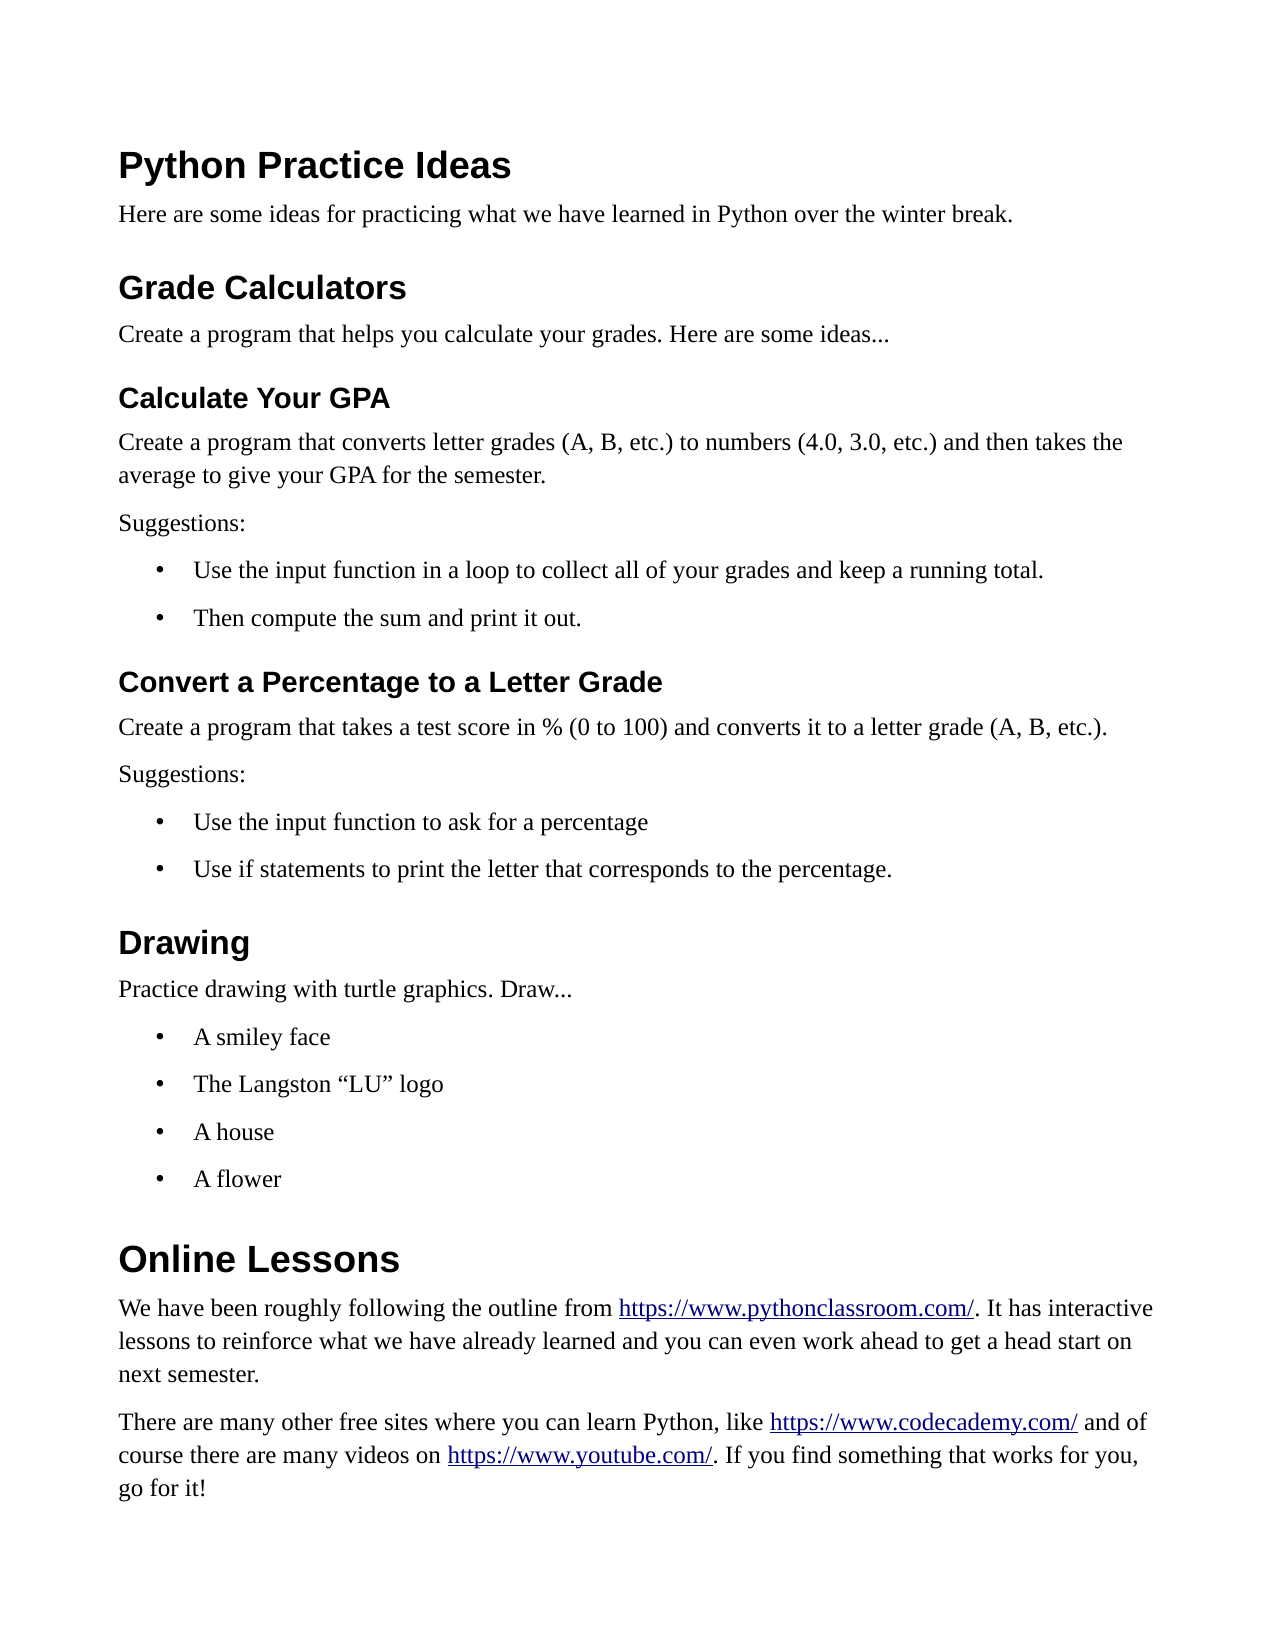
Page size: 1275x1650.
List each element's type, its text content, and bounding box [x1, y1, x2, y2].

text Create a program that converts letter grades (A, B, etc.) to numbers (4.0, 3.0, etc.) and then takes the average to give your GPA for the semester. [118, 427, 1157, 489]
list Then compute the sum and print it out. [156, 603, 1157, 632]
text Suggestions: [118, 508, 1157, 537]
list Use the input function to ask for a percentage [156, 807, 1157, 836]
list Use the input function in a loop to collect all of your grades and keep a running total. [156, 556, 1157, 584]
list A house [156, 1117, 1157, 1146]
text Suggestions: [118, 759, 1157, 788]
text Practice drawing with turtle graphics. Draw... [118, 974, 1157, 1003]
text Create a program that takes a test score in % (0 to 100) and converts it to a letter grade (A, B, etc.). [118, 712, 1157, 740]
subtitle Calculate Your GPA [118, 381, 1157, 415]
list Use if statements to print the letter that corresponds to the percentage. [156, 854, 1157, 883]
subtitle Python Practice Ideas [118, 143, 1157, 187]
subtitle Grade Calculators [118, 268, 1157, 306]
text Create a program that helps you calculate your grades. Here are some ideas... [118, 319, 1157, 348]
subtitle Convert a Percentage to a Letter Grade [118, 665, 1157, 699]
text There are many other free sites where you can learn Python, like https://www.codecademy.com/ and of course there are many videos on https://www.youtube.com/. If you find something that works for you, go for it! [118, 1407, 1157, 1502]
text We have been roughly following the outline from https://www.pythonclassroom.com/. It has interactive lessons to reinforce what we have already learned and you can even work ahead to get a head start on next semester. [118, 1293, 1157, 1388]
subtitle Online Lessons [118, 1237, 1157, 1281]
list A flower [156, 1164, 1157, 1193]
subtitle Drawing [118, 923, 1157, 961]
text Here are some ideas for practicing what we have learned in Python over the winter break. [118, 199, 1157, 228]
list The Langston “LU” logo [156, 1069, 1157, 1098]
list A smiley face [156, 1022, 1157, 1050]
